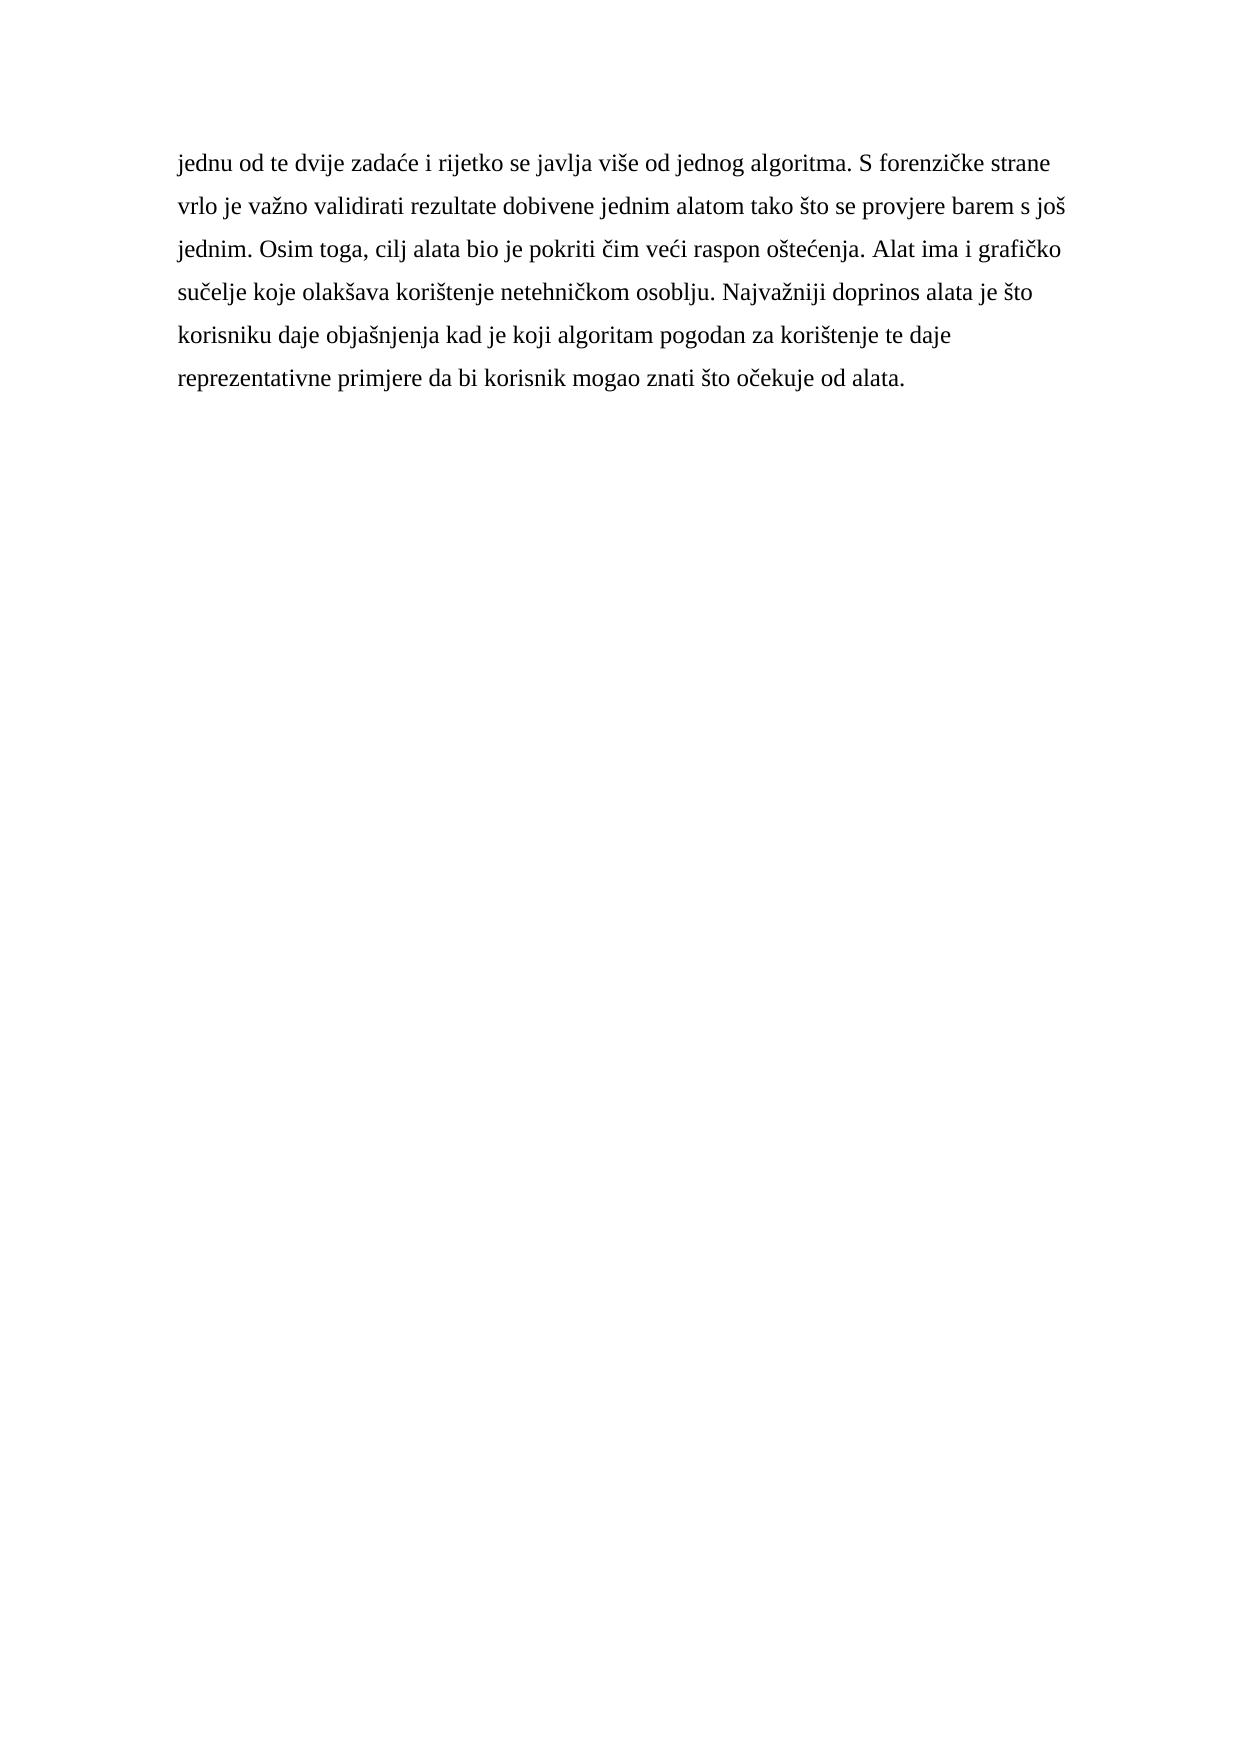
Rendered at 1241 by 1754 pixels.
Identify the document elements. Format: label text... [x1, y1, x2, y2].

text jednu od te dvije zadaće i rijetko se javlja više od jednog algoritma. S forenzičke strane vrlo je važno validirati rezultate dobivene jednim alatom tako što se provjere barem s još jednim. Osim toga, cilj alata bio je pokriti čim veći raspon oštećenja. Alat ima i grafičko sučelje koje olakšava korištenje netehničkom osoblju. Najvažniji doprinos alata je što korisniku daje objašnjenja kad je koji algoritam pogodan za korištenje te daje reprezentativne primjere da bi korisnik mogao znati što očekuje od alata. [177, 148, 1092, 392]
